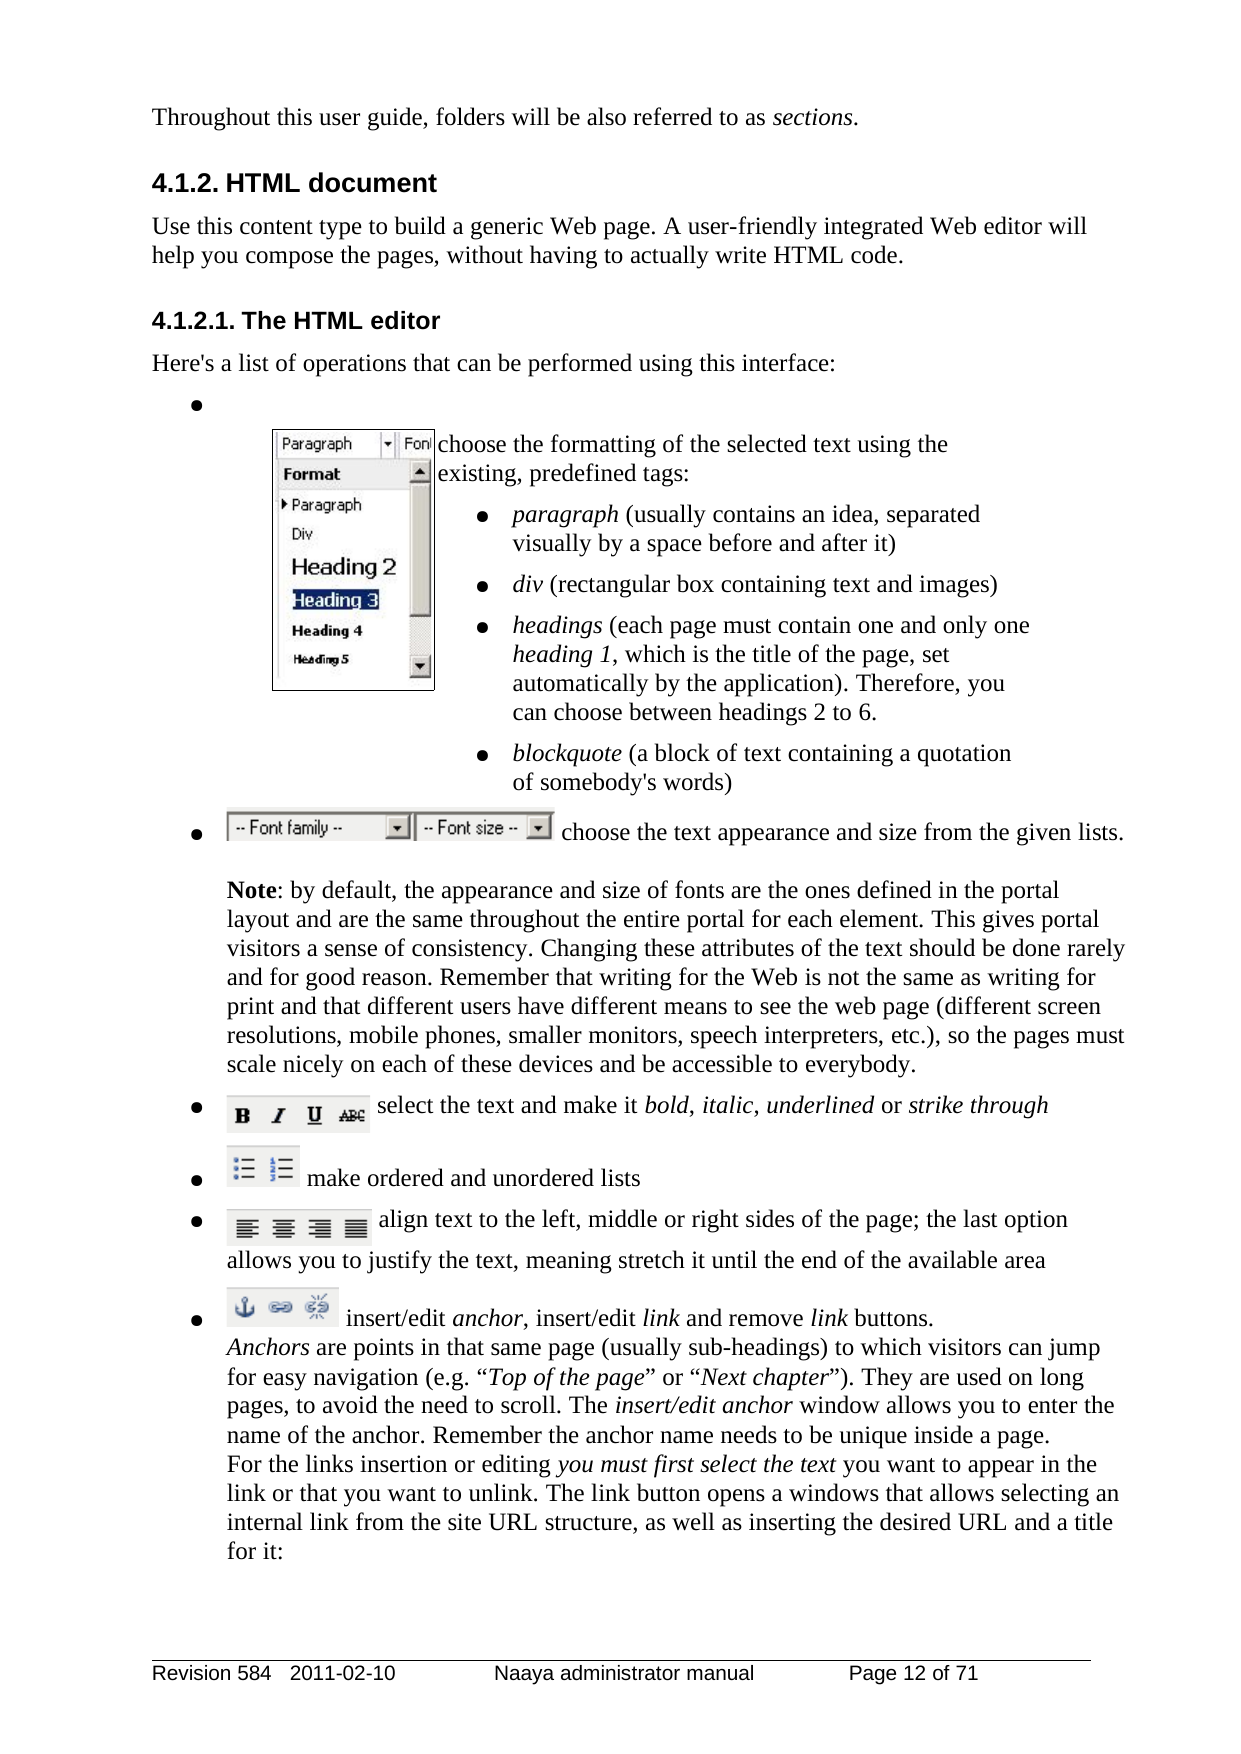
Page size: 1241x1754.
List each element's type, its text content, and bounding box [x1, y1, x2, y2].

list make ordered and unordered lists [189, 1144, 1128, 1192]
list insert/edit anchor, insert/edit link and remove link buttons. Anchors are points in that same page (usually sub-headings) to which visitors can jump for easy navigation (e.g. “Top of the page” or “Next chapter”). They are used on long pages, to avoid the need to scroll. The insert/edit anchor window allows you to enter the name of the anchor. Remember the anchor name needs to be unique inside a page. For the links insertion or editing you must first select the text you want to appear in the link or that you want to unlink. The link button opens a windows that allows selecting an internal link from the site URL structure, as well as inserting the desired URL and a title for it: [189, 1286, 1128, 1565]
list align text to the left, middle or right sides of the page; the last option allows you to justify the text, meaning stretch it until the end of the available area [189, 1204, 1128, 1274]
list choose the text appearance and size from the given lists. Note: by default, the appearance and size of fonts are the ones defined in the portal layout and are the same throughout the entire portal for each element. This gives portal visitors a sense of consistency. Changing these attributes of the text should be done rarely and for good reason. Remember that writing for the Web is not the same as writing for print and that different users have different means to see the web page (different screen resolutions, mobile phones, smaller monitors, speech interpreters, etc.), so the pages must scale nicely on each of these devices and be accessible to everybody. [189, 808, 1128, 1078]
subtitle The HTML editor [152, 306, 1128, 335]
list select the text and make it bold, italic, underlined or strike through [189, 1090, 1128, 1132]
picture [226, 1209, 372, 1246]
table_header [269, 429, 437, 807]
subtitle HTML document [152, 167, 1128, 198]
picture [226, 807, 555, 841]
picture [275, 432, 432, 687]
text Use this content type to build a generic Web page. A user-friendly integrated Web editor will help you compose the pages, without having to actually write HTML code. [152, 211, 1128, 269]
picture [226, 1286, 339, 1327]
table_header choose the formatting of the selected text using the existing, predefined tags: paragraph (usually contains an idea, separated visually by a space before and after it) div (rectangular box containing text and images) headings (each page must contain one and only one heading 1, which is the title of the page, set automatically by the application). Therefore, you can choose between headings 2 to 6. blockquote (a block of text containing a quotation of somebody's words) [438, 429, 1034, 808]
text Here's a list of operations that can be performed using this interface: [152, 347, 1128, 376]
text Throughout this user guide, folders will be also referred to as sections. [152, 102, 1128, 131]
picture [226, 1095, 371, 1133]
table_header [273, 430, 434, 690]
